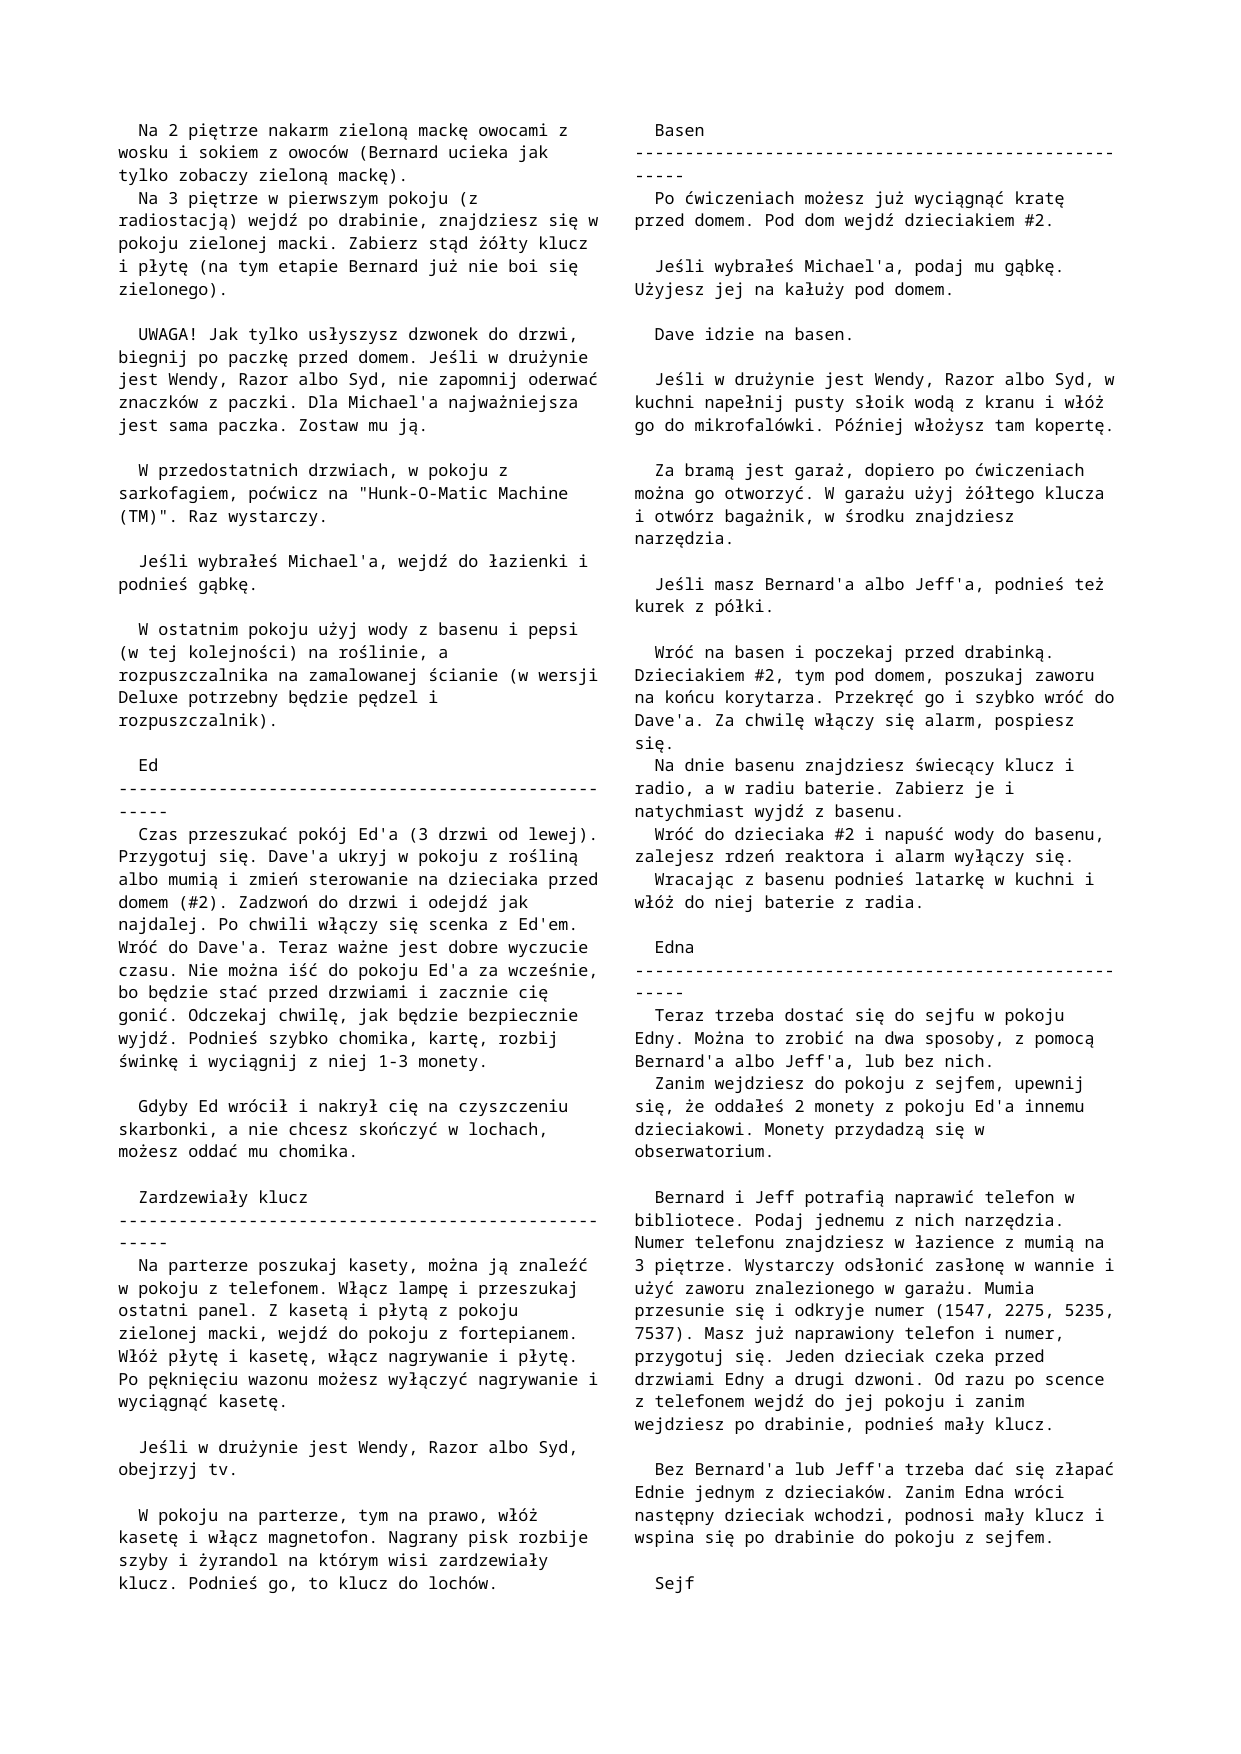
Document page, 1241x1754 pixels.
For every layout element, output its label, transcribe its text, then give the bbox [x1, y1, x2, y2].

text Na 2 piętrze nakarm zieloną mackę owocami z wosku i sokiem z owoców (Bernard ucieka jak tylko zobaczy zieloną mackę). [118, 118, 604, 186]
text W ostatnim pokoju użyj wody z basenu i pepsi (w tej kolejności) na roślinie, a rozpuszczalnika na zamalowanej ścianie (w wersji Deluxe potrzebny będzie pędzel i rozpuszczalnik). [118, 618, 604, 731]
text Po ćwiczeniach możesz już wyciągnąć kratę przed domem. Pod dom wejdź dzieciakiem #2. [634, 186, 1122, 232]
text Na 3 piętrze w pierwszym pokoju (z radiostacją) wejdź po drabinie, znajdziesz się w pokoju zielonej macki. Zabierz stąd żółty klucz i płytę (na tym etapie Bernard już nie boi się zielonego). [118, 186, 604, 300]
text Basen [634, 118, 1122, 141]
text Gdyby Ed wrócił i nakrył cię na czyszczeniu skarbonki, a nie chcesz skończyć w lochach, możesz oddać mu chomika. [118, 1094, 604, 1163]
text ----------------------------------------------------- [634, 141, 1122, 186]
text Edna [634, 936, 1122, 958]
text Dave idzie na basen. [634, 322, 1122, 345]
text ----------------------------------------------------- [634, 958, 1122, 1004]
text Jeśli masz Bernard'a albo Jeff'a, podnieś też kurek z półki. [634, 572, 1122, 618]
text Bernard i Jeff potrafią naprawić telefon w bibliotece. Podaj jednemu z nich narzędzia. Numer telefonu znajdziesz w łazience z mumią na 3 piętrze. Wystarczy odsłonić zasłonę w wannie i użyć zaworu znalezionego w garażu. Mumia przesunie się i odkryje numer (1547, 2275, 5235, 7537). Masz już naprawiony telefon i numer, przygotuj się. Jeden dzieciak czeka przed drzwiami Edny a drugi dzwoni. Od razu po scence z telefonem wejdź do jej pokoju i zanim wejdziesz po drabinie, podnieś mały klucz. [634, 1185, 1122, 1435]
text Wracając z basenu podnieś latarkę w kuchni i włóż do niej baterie z radia. [634, 867, 1122, 913]
text Zardzewiały klucz [118, 1185, 604, 1208]
text Jeśli wybrałeś Michael'a, podaj mu gąbkę. Użyjesz jej na kałuży pod domem. [634, 254, 1122, 300]
text UWAGA! Jak tylko usłyszysz dzwonek do drzwi, biegnij po paczkę przed domem. Jeśli w drużynie jest Wendy, Razor albo Syd, nie zapomnij oderwać znaczków z paczki. Dla Michael'a najważniejsza jest sama paczka. Zostaw mu ją. [118, 322, 604, 436]
text Jeśli wybrałeś Michael'a, wejdź do łazienki i podnieś gąbkę. [118, 549, 604, 595]
text Na parterze poszukaj kasety, można ją znaleźć w pokoju z telefonem. Włącz lampę i przeszukaj ostatni panel. Z kasetą i płytą z pokoju zielonej macki, wejdź do pokoju z fortepianem. Włóż płytę i kasetę, włącz nagrywanie i płytę. Po pęknięciu wazonu możesz wyłączyć nagrywanie i wyciągnąć kasetę. [118, 1253, 604, 1412]
text Czas przeszukać pokój Ed'a (3 drzwi od lewej). Przygotuj się. Dave'a ukryj w pokoju z rośliną albo mumią i zmień sterowanie na dzieciaka przed domem (#2). Zadzwoń do drzwi i odejdź jak najdalej. Po chwili włączy się scenka z Ed'em. Wróć do Dave'a. Teraz ważne jest dobre wyczucie czasu. Nie można iść do pokoju Ed'a za wcześnie, bo będzie stać przed drzwiami i zacznie cię gonić. Odczekaj chwilę, jak będzie bezpiecznie wyjdź. Podnieś szybko chomika, kartę, rozbij świnkę i wyciągnij z niej 1-3 monety. [118, 822, 604, 1072]
text W pokoju na parterze, tym na prawo, włóż kasetę i włącz magnetofon. Nagrany pisk rozbije szyby i żyrandol na którym wisi zardzewiały klucz. Podnieś go, to klucz do lochów. [118, 1503, 604, 1594]
text Jeśli w drużynie jest Wendy, Razor albo Syd, obejrzyj tv. [118, 1435, 604, 1481]
text Na dnie basenu znajdziesz świecący klucz i radio, a w radiu baterie. Zabierz je i natychmiast wyjdź z basenu. [634, 754, 1122, 822]
text Wróć na basen i poczekaj przed drabinką. Dzieciakiem #2, tym pod domem, poszukaj zaworu na końcu korytarza. Przekręć go i szybko wróć do Dave'a. Za chwilę włączy się alarm, pospiesz się. [634, 640, 1122, 754]
text Bez Bernard'a lub Jeff'a trzeba dać się złapać Ednie jednym z dzieciaków. Zanim Edna wróci następny dzieciak wchodzi, podnosi mały klucz i wspina się po drabinie do pokoju z sejfem. [634, 1458, 1122, 1549]
text Jeśli w drużynie jest Wendy, Razor albo Syd, w kuchni napełnij pusty słoik wodą z kranu i włóż go do mikrofalówki. Później włożysz tam kopertę. [634, 368, 1122, 436]
text W przedostatnich drzwiach, w pokoju z sarkofagiem, poćwicz na "Hunk-O-Matic Machine (TM)". Raz wystarczy. [118, 459, 604, 527]
text ----------------------------------------------------- [118, 777, 604, 822]
text Za bramą jest garaż, dopiero po ćwiczeniach można go otworzyć. W garażu użyj żółtego klucza i otwórz bagażnik, w środku znajdziesz narzędzia. [634, 459, 1122, 549]
text Sejf [634, 1571, 1122, 1594]
text Wróć do dzieciaka #2 i napuść wody do basenu, zalejesz rdzeń reaktora i alarm wyłączy się. [634, 822, 1122, 867]
text Ed [118, 754, 604, 777]
text ----------------------------------------------------- [118, 1208, 604, 1253]
text Teraz trzeba dostać się do sejfu w pokoju Edny. Można to zrobić na dwa sposoby, z pomocą Bernard'a albo Jeff'a, lub bez nich. [634, 1004, 1122, 1072]
text Zanim wejdziesz do pokoju z sejfem, upewnij się, że oddałeś 2 monety z pokoju Ed'a innemu dzieciakowi. Monety przydadzą się w obserwatorium. [634, 1072, 1122, 1163]
